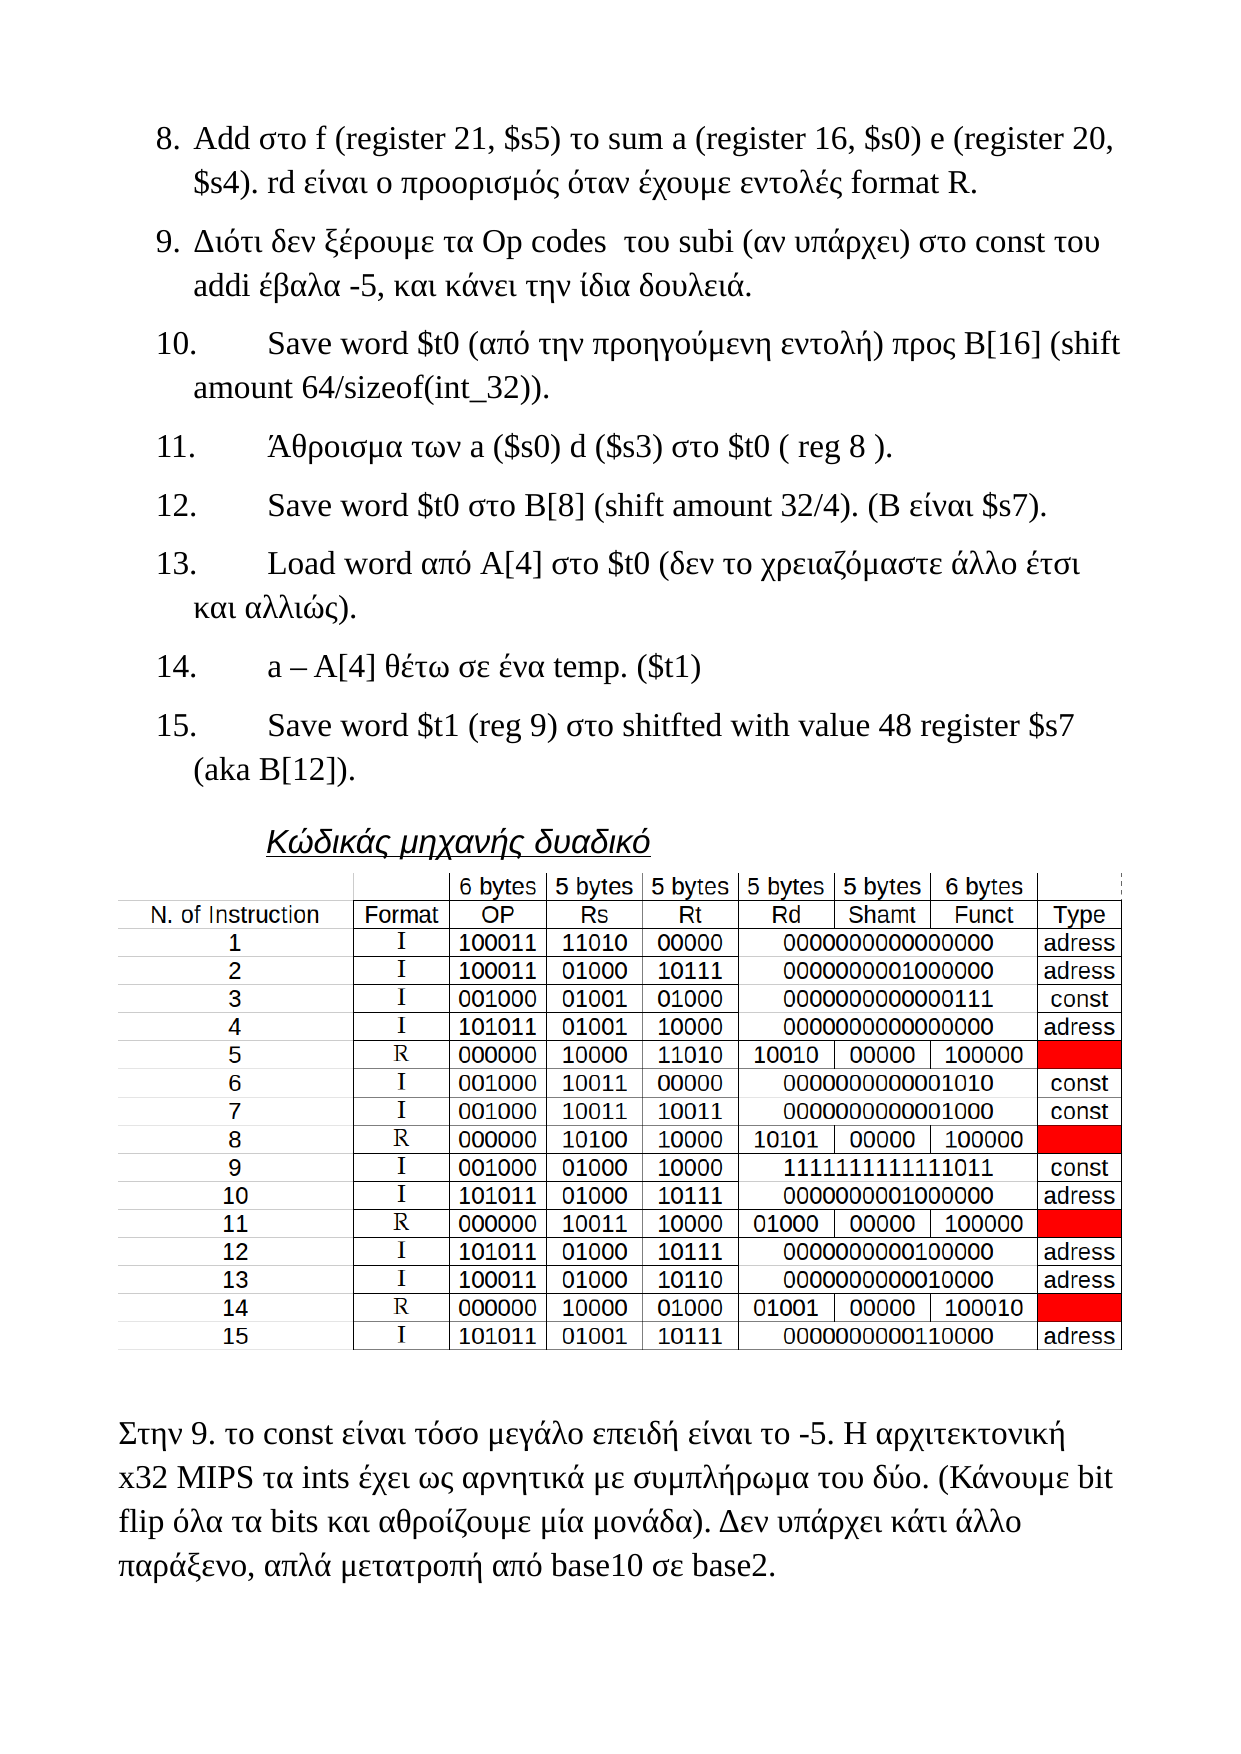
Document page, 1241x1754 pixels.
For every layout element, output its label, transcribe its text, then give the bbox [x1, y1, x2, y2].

text Στην 9. το const είναι τόσο μεγάλο επειδή είναι το -5. Η αρχιτεκτονική x32 MIPS τα ints έχει ως αρνητικά με συμπλήρωμα του δύο. (Κάνουμε bit flip όλα τα bits και αθροίζουμε μία μονάδα). Δεν υπάρχει κάτι άλλο παράξενο, απλά μετατροπή από base10 σε base2. [118, 1413, 1122, 1584]
list Διότι δεν ξέρουμε τα Op codes του subi (αν υπάρχει) στο const του addi έβαλα -5, και κάνει την ίδια δουλειά. [156, 221, 1122, 303]
subtitle Κώδικάς μηχανής δυαδικό [118, 822, 1122, 861]
list Save word $t0 στο B[8] (shift amount 32/4). (B είναι $s7). [156, 485, 1122, 523]
list Add στο f (register 21, $s5) το sum a (register 16, $s0) e (register 20, $s4). rd είναι ο προορισμός όταν έχουμε εντολές format R. [156, 118, 1122, 201]
list a – A[4] θέτω σε ένα temp. ($t1) [156, 646, 1122, 684]
picture [118, 873, 1123, 1350]
list Load word από A[4] στο $t0 (δεν το χρειαζόμαστε άλλο έτσι και αλλιώς). [156, 543, 1122, 626]
list Save word $t0 (από την προηγούμενη εντολή) προς Β[16] (shift amount 64/sizeof(int_32)). [156, 323, 1122, 406]
list Άθροισμα των a ($s0) d ($s3) στο $t0 ( reg 8 ). [156, 426, 1122, 464]
list Save word $t1 (reg 9) στο shitfted with value 48 register $s7 (aka B[12]). [156, 705, 1122, 787]
